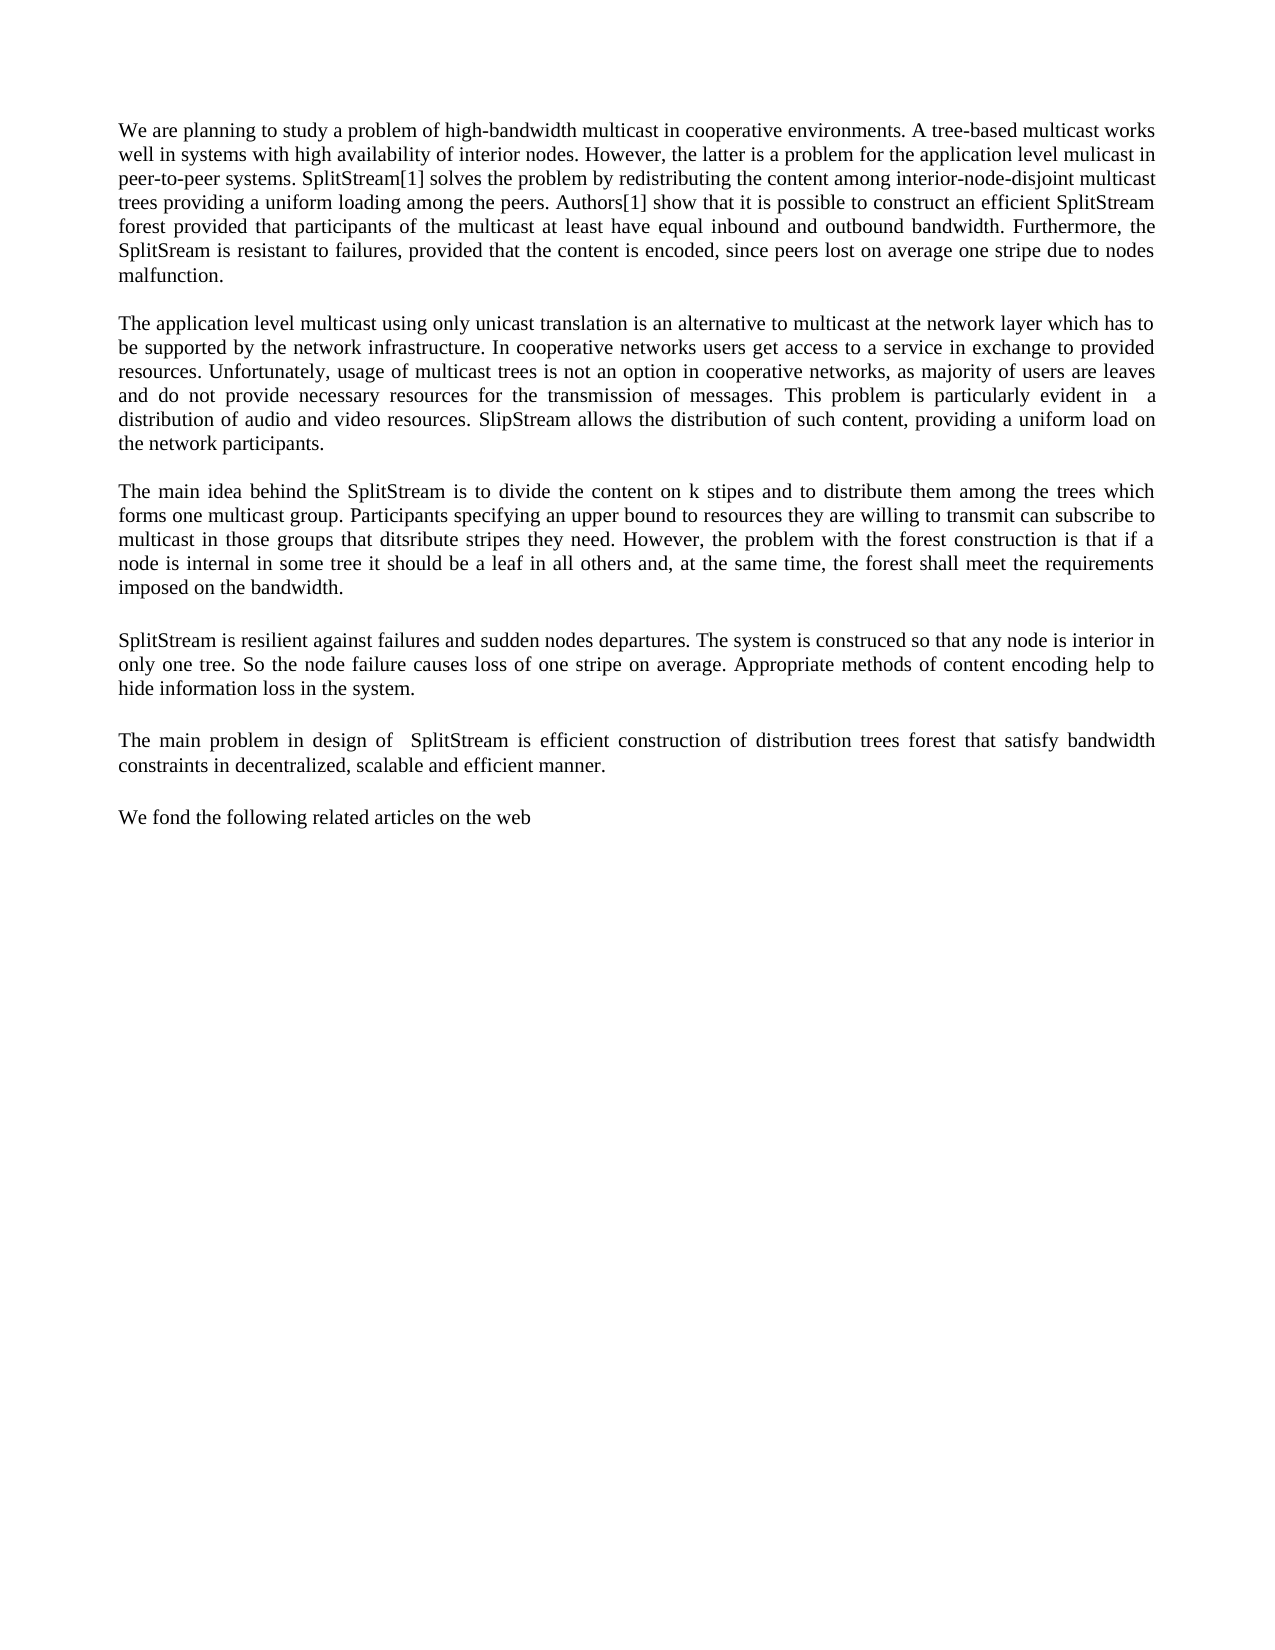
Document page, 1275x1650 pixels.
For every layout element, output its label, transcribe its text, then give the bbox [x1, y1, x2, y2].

text The main idea behind the SplitStream is to divide the content on k stipes and to distribute them among the trees which forms one multicast group. Participants specifying an upper bound to resources they are willing to transmit can subscribe to multicast in those groups that ditsribute stripes they need. However, the problem with the forest construction is that if a node is internal in some tree it should be a leaf in all others and, at the same time, the forest shall meet the requirements imposed on the bandwidth. [118, 479, 1157, 599]
text SplitStream is resilient against failures and sudden nodes departures. The system is construced so that any node is interior in only one tree. So the node failure causes loss of one stripe on average. Appropriate methods of content encoding help to hide information loss in the system. [118, 628, 1157, 700]
text The main problem in design of SplitStream is efficient construction of distribution trees forest that satisfy bandwidth constraints in decentralized, scalable and efficient manner. [118, 728, 1157, 777]
text We are planning to study a problem of high-bandwidth multicast in cooperative environments. A tree-based multicast works well in systems with high availability of interior nodes. However, the latter is a problem for the application level mulicast in peer-to-peer systems. SplitStream[1] solves the problem by redistributing the content among interior-node-disjoint multicast trees providing a uniform loading among the peers. Authors[1] show that it is possible to construct an efficient SplitStream forest provided that participants of the multicast at least have equal inbound and outbound bandwidth. Furthermore, the SplitSream is resistant to failures, provided that the content is encoded, since peers lost on average one stripe due to nodes malfunction. [118, 118, 1157, 287]
text We fond the following related articles on the web [118, 805, 1157, 829]
text The application level multicast using only unicast translation is an alternative to multicast at the network layer which has to be supported by the network infrastructure. In cooperative networks users get access to a service in exchange to provided resources. Unfortunately, usage of multicast trees is not an option in cooperative networks, as majority of users are leaves and do not provide necessary resources for the transmission of messages. This problem is particularly evident in a distribution of audio and video resources. SlipStream allows the distribution of such content, providing a uniform load on the network participants. [118, 311, 1157, 455]
